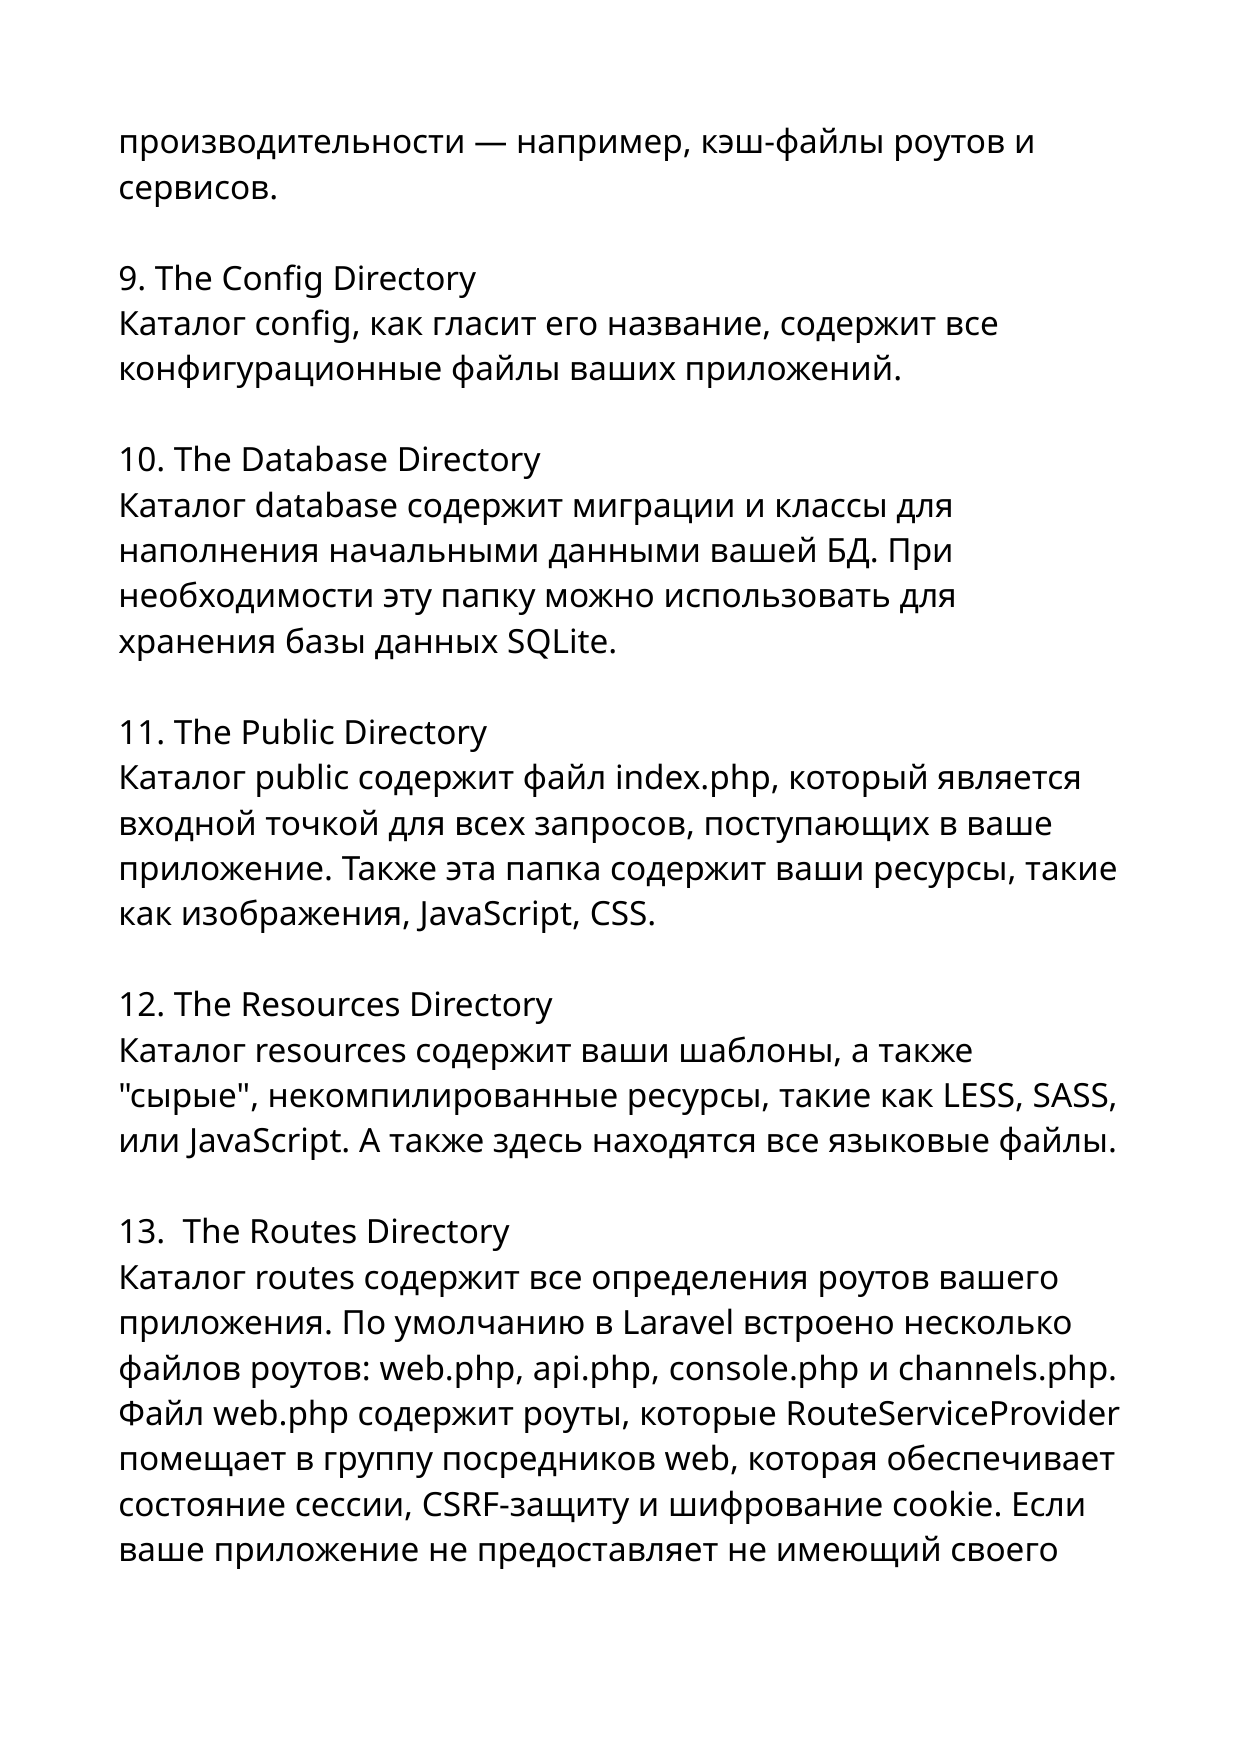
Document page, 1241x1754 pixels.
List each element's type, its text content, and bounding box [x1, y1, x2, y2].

text 9. The Config Directory [118, 254, 1122, 300]
text 10. The Database Directory [118, 436, 1122, 481]
text Каталог resources содержит ваши шаблоны, а также "сырые", некомпилированные ресурсы, такие как LESS, SASS, или JavaScript. А также здесь находятся все языковые файлы. [118, 1026, 1122, 1163]
text Каталог config, как гласит его название, содержит все конфигурационные файлы ваших приложений. [118, 300, 1122, 391]
text Каталог routes содержит все определения роутов вашего приложения. По умолчанию в Laravel встроено несколько файлов роутов: web.php, api.php, console.php и channels.php. [118, 1253, 1122, 1390]
text производительности — например, кэш-файлы роутов и сервисов. [118, 118, 1122, 209]
text 13. The Routes Directory [118, 1208, 1122, 1253]
text 11. The Public Directory [118, 708, 1122, 754]
text Каталог database содержит миграции и классы для наполнения начальными данными вашей БД. При необходимости эту папку можно использовать для хранения базы данных SQLite. [118, 481, 1122, 663]
text Каталог public содержит файл index.php, который является входной точкой для всех запросов, поступающих в ваше приложение. Также эта папка содержит ваши ресурсы, такие как изображения, JavaScript, CSS. [118, 754, 1122, 936]
text 12. The Resources Directory [118, 981, 1122, 1026]
text Файл web.php содержит роуты, которые RouteServiceProvider помещает в группу посредников web, которая обеспечивает состояние сессии, CSRF-защиту и шифрование cookie. Если ваше приложение не предоставляет не имеющий своего [118, 1390, 1122, 1571]
